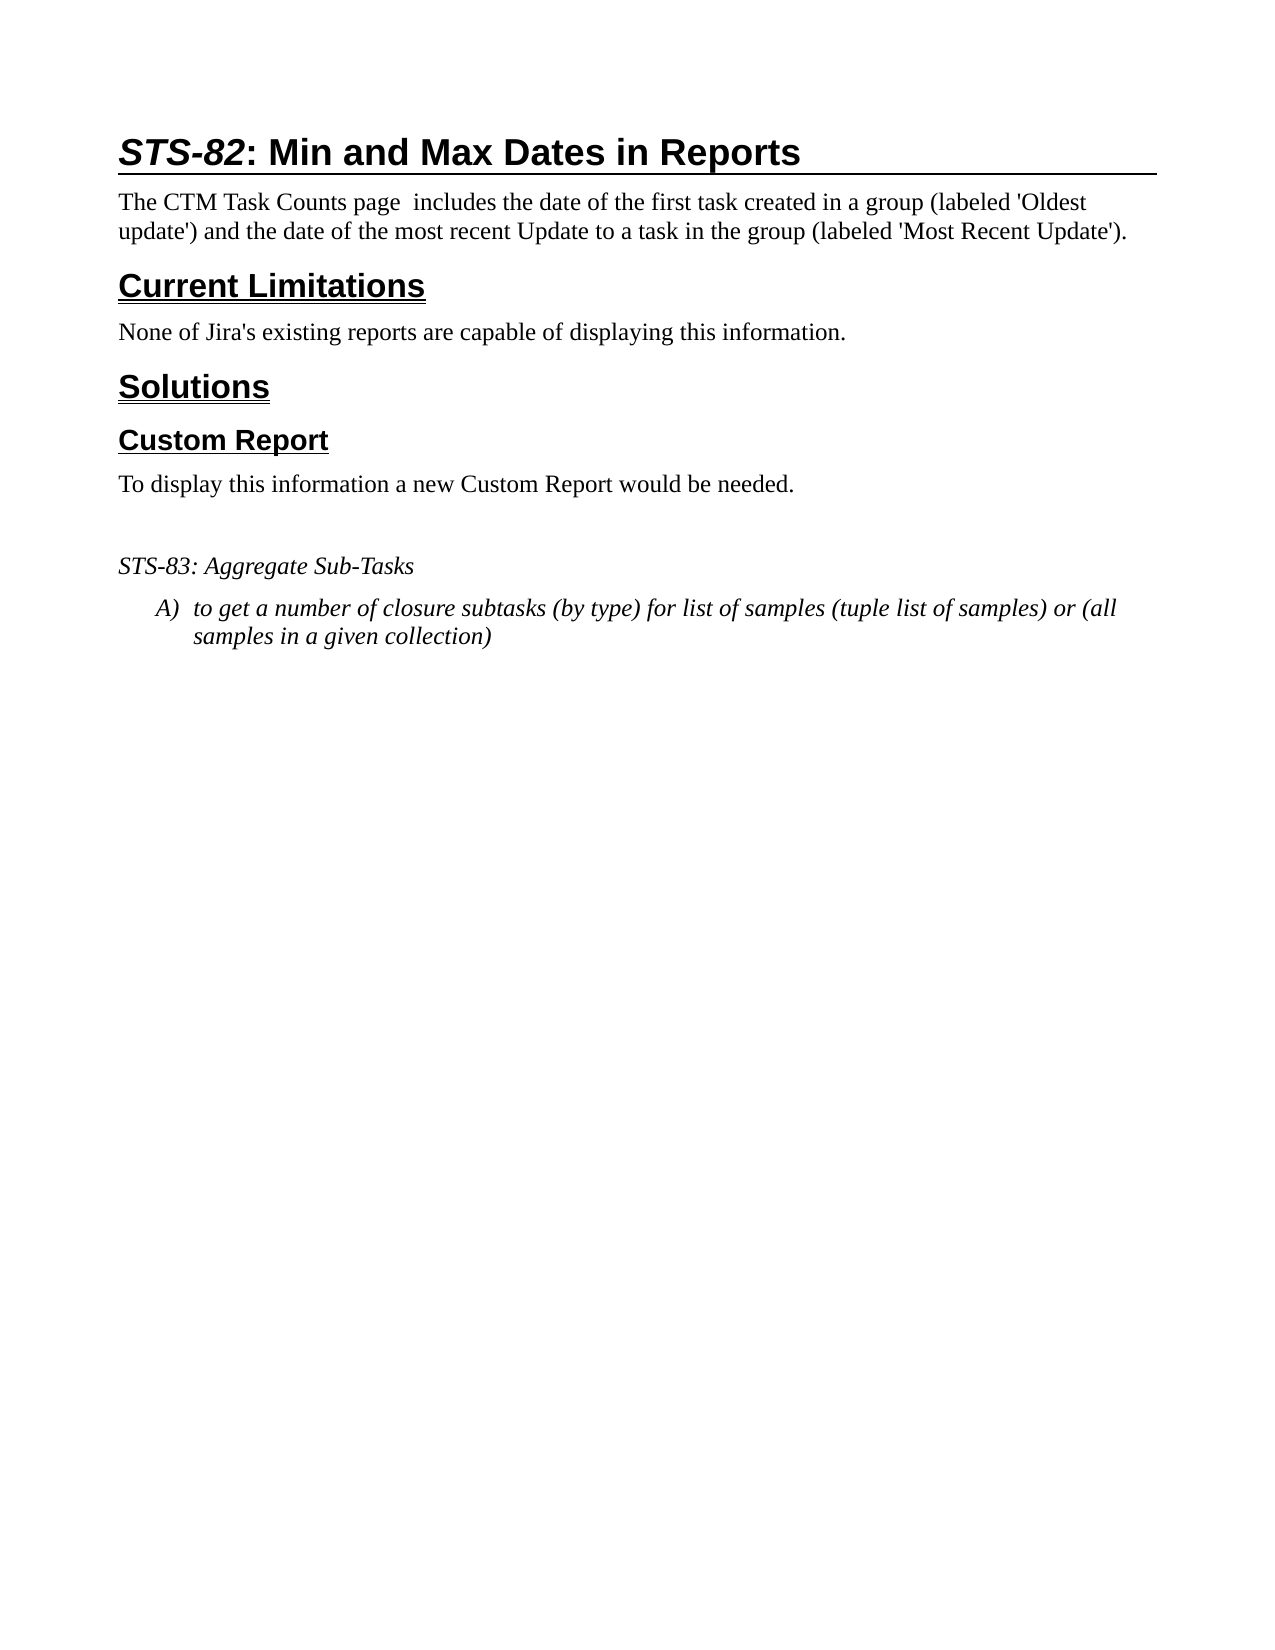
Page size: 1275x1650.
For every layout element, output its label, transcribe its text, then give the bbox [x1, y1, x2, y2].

text The CTM Task Counts page includes the date of the first task created in a group (labeled 'Oldest update') and the date of the most recent Update to a task in the group (labeled 'Most Recent Update'). [118, 187, 1157, 245]
subtitle Custom Report [118, 423, 1157, 457]
text None of Jira's existing reports are capable of displaying this information. [118, 317, 1157, 345]
subtitle Solutions [118, 367, 1157, 405]
text STS-83: Aggregate Sub-Tasks [118, 551, 1157, 580]
subtitle Current Limitations [118, 266, 1157, 305]
list to get a number of closure subtasks (by type) for list of samples (tuple list of samples) or (all samples in a given collection) [156, 593, 1157, 650]
text To display this information a new Custom Report would be needed. [118, 469, 1157, 498]
subtitle STS-82: Min and Max Dates in Reports [118, 130, 1157, 173]
